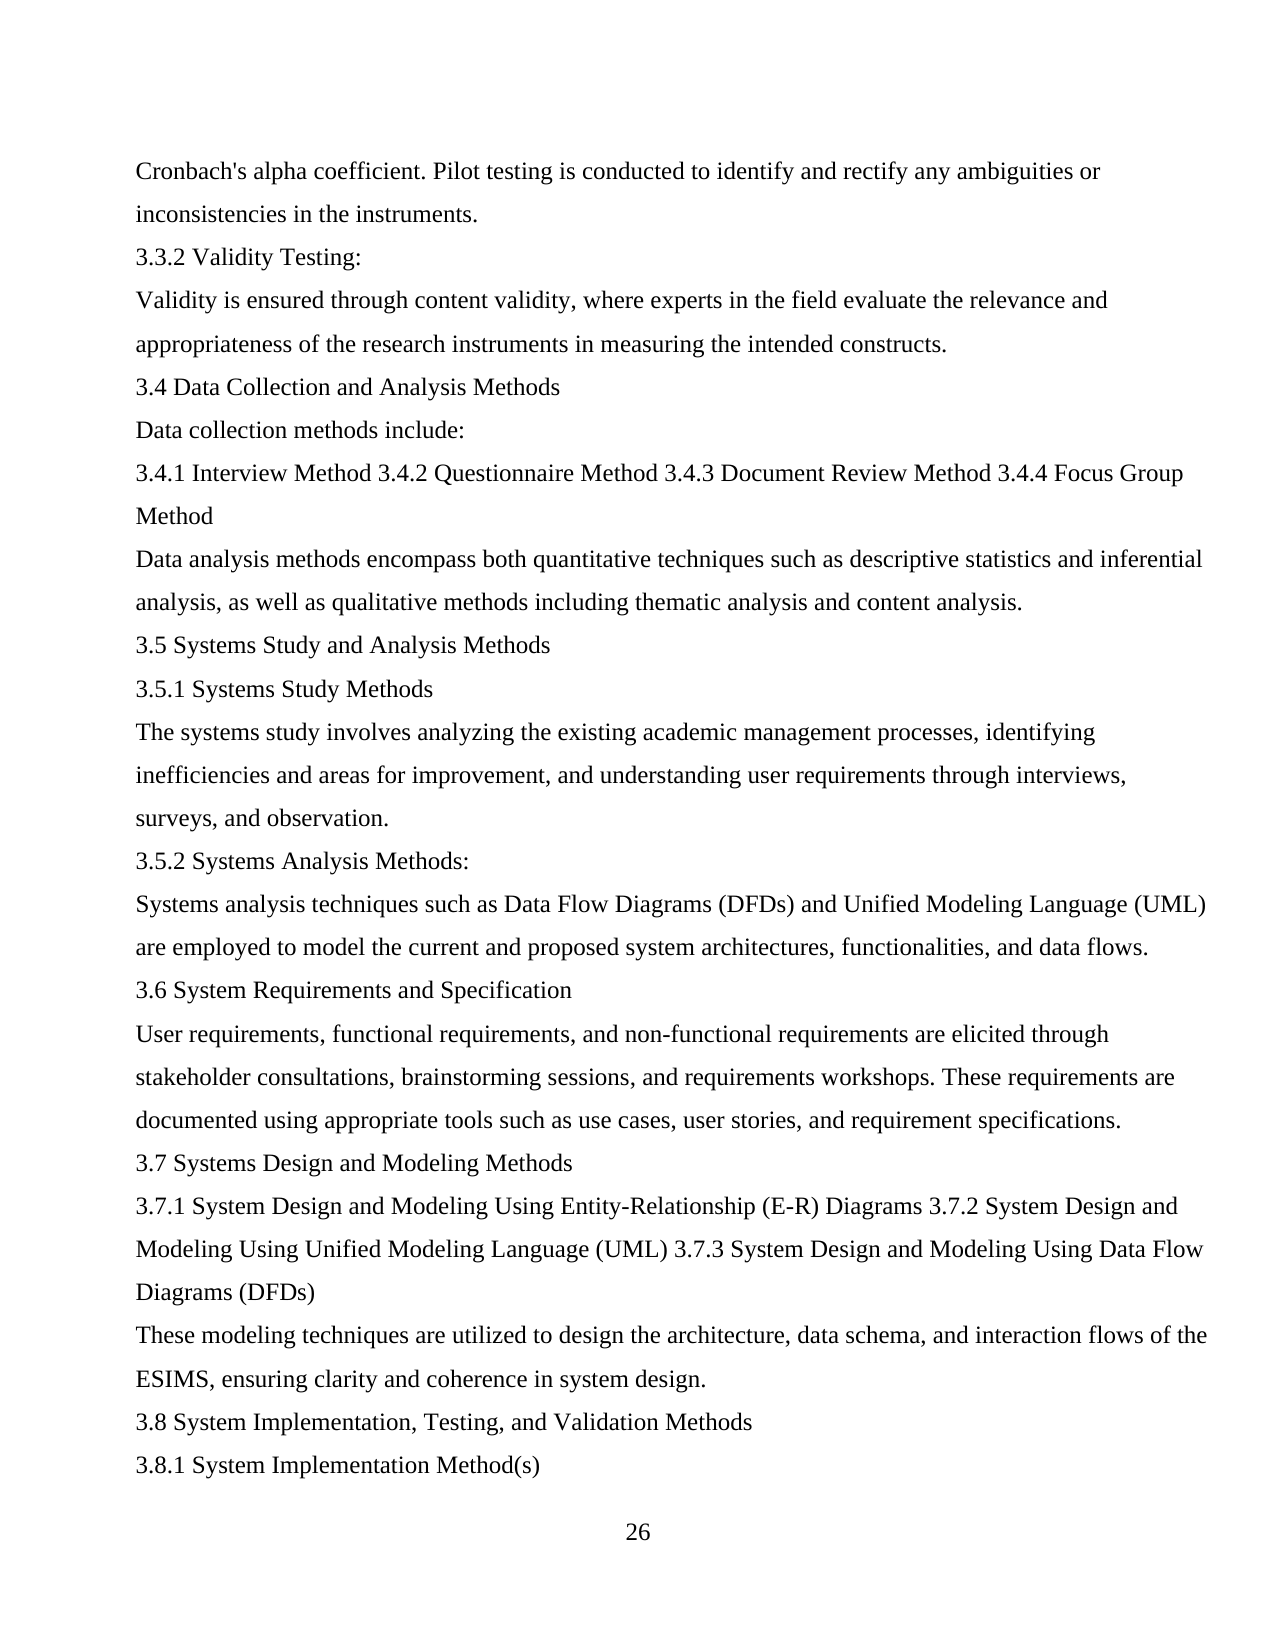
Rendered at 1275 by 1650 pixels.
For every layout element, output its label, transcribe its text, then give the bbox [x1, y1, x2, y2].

text 3.7 Systems Design and Modeling Methods [135, 1148, 1210, 1177]
text 3.5.2 Systems Analysis Methods: [135, 846, 1210, 875]
text Cronbach's alpha coefficient. Pilot testing is conducted to identify and rectify any ambiguities or inconsistencies in the instruments. [135, 156, 1210, 228]
text 3.7.1 System Design and Modeling Using Entity-Relationship (E-R) Diagrams 3.7.2 System Design and Modeling Using Unified Modeling Language (UML) 3.7.3 System Design and Modeling Using Data Flow Diagrams (DFDs) [135, 1191, 1210, 1306]
text These modeling techniques are utilized to design the architecture, data schema, and interaction flows of the ESIMS, ensuring clarity and coherence in system design. [135, 1321, 1210, 1392]
text 3.8.1 System Implementation Method(s) [135, 1450, 1210, 1479]
text 3.4 Data Collection and Analysis Methods [135, 372, 1210, 401]
text Systems analysis techniques such as Data Flow Diagrams (DFDs) and Unified Modeling Language (UML) are employed to model the current and proposed system architectures, functionalities, and data flows. [135, 889, 1210, 961]
text 3.5 Systems Study and Analysis Methods [135, 631, 1210, 659]
text 3.5.1 Systems Study Methods [135, 674, 1210, 702]
text Data analysis methods encompass both quantitative techniques such as descriptive statistics and inferential analysis, as well as qualitative methods including thematic analysis and content analysis. [135, 544, 1210, 616]
text 3.8 System Implementation, Testing, and Validation Methods [135, 1407, 1210, 1436]
text 3.3.2 Validity Testing: [135, 242, 1210, 271]
text 3.4.1 Interview Method 3.4.2 Questionnaire Method 3.4.3 Document Review Method 3.4.4 Focus Group Method [135, 458, 1210, 530]
text The systems study involves analyzing the existing academic management processes, identifying inefficiencies and areas for improvement, and understanding user requirements through interviews, surveys, and observation. [135, 717, 1210, 832]
text User requirements, functional requirements, and non-functional requirements are elicited through stakeholder consultations, brainstorming sessions, and requirements workshops. These requirements are documented using appropriate tools such as use cases, user stories, and requirement specifications. [135, 1019, 1210, 1134]
text 3.6 System Requirements and Specification [135, 976, 1210, 1004]
text Validity is ensured through content validity, where experts in the field evaluate the relevance and appropriateness of the research instruments in measuring the intended constructs. [135, 286, 1210, 357]
text Data collection methods include: [135, 415, 1210, 444]
